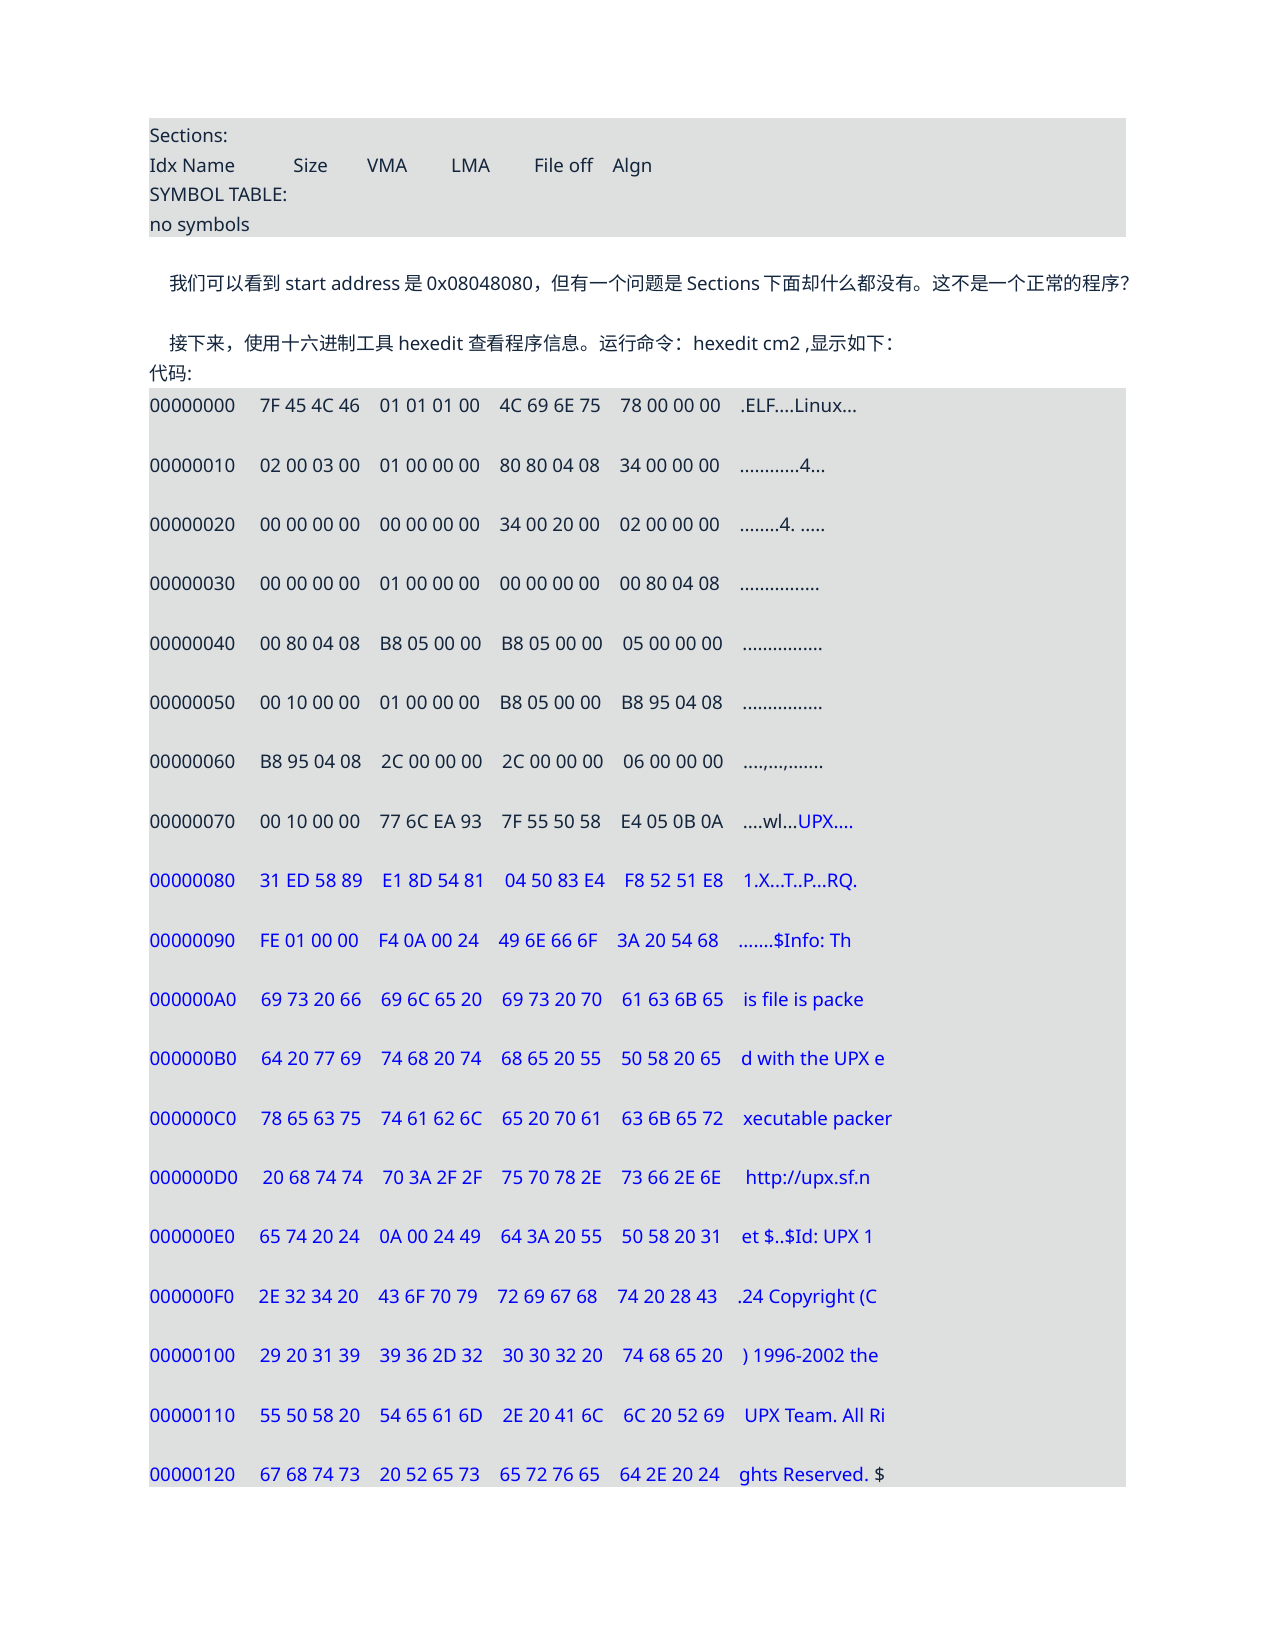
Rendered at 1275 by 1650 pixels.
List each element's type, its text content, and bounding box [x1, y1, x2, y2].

text 代码: [149, 356, 1126, 385]
text 00000050 00 10 00 00 01 00 00 00 B8 05 00 00 B8 95 04 08 ................ [149, 685, 1126, 715]
text 00000090 FE 01 00 00 F4 0A 00 24 49 6E 66 6F 3A 20 54 68 .......$Info: Th [149, 923, 1126, 952]
text 000000B0 64 20 77 69 74 68 20 74 68 65 20 55 50 58 20 65 d with the UPX e [149, 1042, 1126, 1071]
text 00000040 00 80 04 08 B8 05 00 00 B8 05 00 00 05 00 00 00 ................ [149, 626, 1126, 656]
text 00000010 02 00 03 00 01 00 00 00 80 80 04 08 34 00 00 00 ............4... [149, 448, 1126, 477]
text 00000100 29 20 31 39 39 36 2D 32 30 30 32 20 74 68 65 20 ) 1996-2002 the [149, 1338, 1126, 1368]
text 000000D0 20 68 74 74 70 3A 2F 2F 75 70 78 2E 73 66 2E 6E http://upx.sf.n [149, 1160, 1126, 1190]
text 00000000 7F 45 4C 46 01 01 01 00 4C 69 6E 75 78 00 00 00 .ELF....Linux... [149, 388, 1126, 418]
text 00000030 00 00 00 00 01 00 00 00 00 00 00 00 00 80 04 08 ................ [149, 567, 1126, 596]
text 00000120 67 68 74 73 20 52 65 73 65 72 76 65 64 2E 20 24 ghts Reserved. $ [149, 1457, 1126, 1487]
text 000000F0 2E 32 34 20 43 6F 70 79 72 69 67 68 74 20 28 43 .24 Copyright (C [149, 1279, 1126, 1309]
text 00000070 00 10 00 00 77 6C EA 93 7F 55 50 58 E4 05 0B 0A ....wl...UPX.... [149, 804, 1126, 834]
text 000000A0 69 73 20 66 69 6C 65 20 69 73 20 70 61 63 6B 65 is file is packe [149, 982, 1126, 1012]
text 我们可以看到start address是0x08048080，但有一个问题是Sections下面却什么都没有。这不是一个正常的程序？ 接下来，使用十六进制工具 hexedit 查看程序信息。运行命令：hexedit cm2 ,显示如下： [149, 237, 1126, 356]
text SYMBOL TABLE: [149, 177, 1126, 207]
text no symbols [149, 207, 1126, 237]
text 00000080 31 ED 58 89 E1 8D 54 81 04 50 83 E4 F8 52 51 E8 1.X...T..P...RQ. [149, 863, 1126, 893]
text Sections: [149, 118, 1126, 148]
text 00000020 00 00 00 00 00 00 00 00 34 00 20 00 02 00 00 00 ........4. ..... [149, 507, 1126, 537]
text 000000E0 65 74 20 24 0A 00 24 49 64 3A 20 55 50 58 20 31 et $..$Id: UPX 1 [149, 1220, 1126, 1249]
text Idx Name Size VMA LMA File off Algn [149, 148, 1126, 177]
text 00000110 55 50 58 20 54 65 61 6D 2E 20 41 6C 6C 20 52 69 UPX Team. All Ri [149, 1398, 1126, 1427]
text 000000C0 78 65 63 75 74 61 62 6C 65 20 70 61 63 6B 65 72 xecutable packer [149, 1101, 1126, 1131]
text 00000060 B8 95 04 08 2C 00 00 00 2C 00 00 00 06 00 00 00 ....,...,....... [149, 745, 1126, 774]
